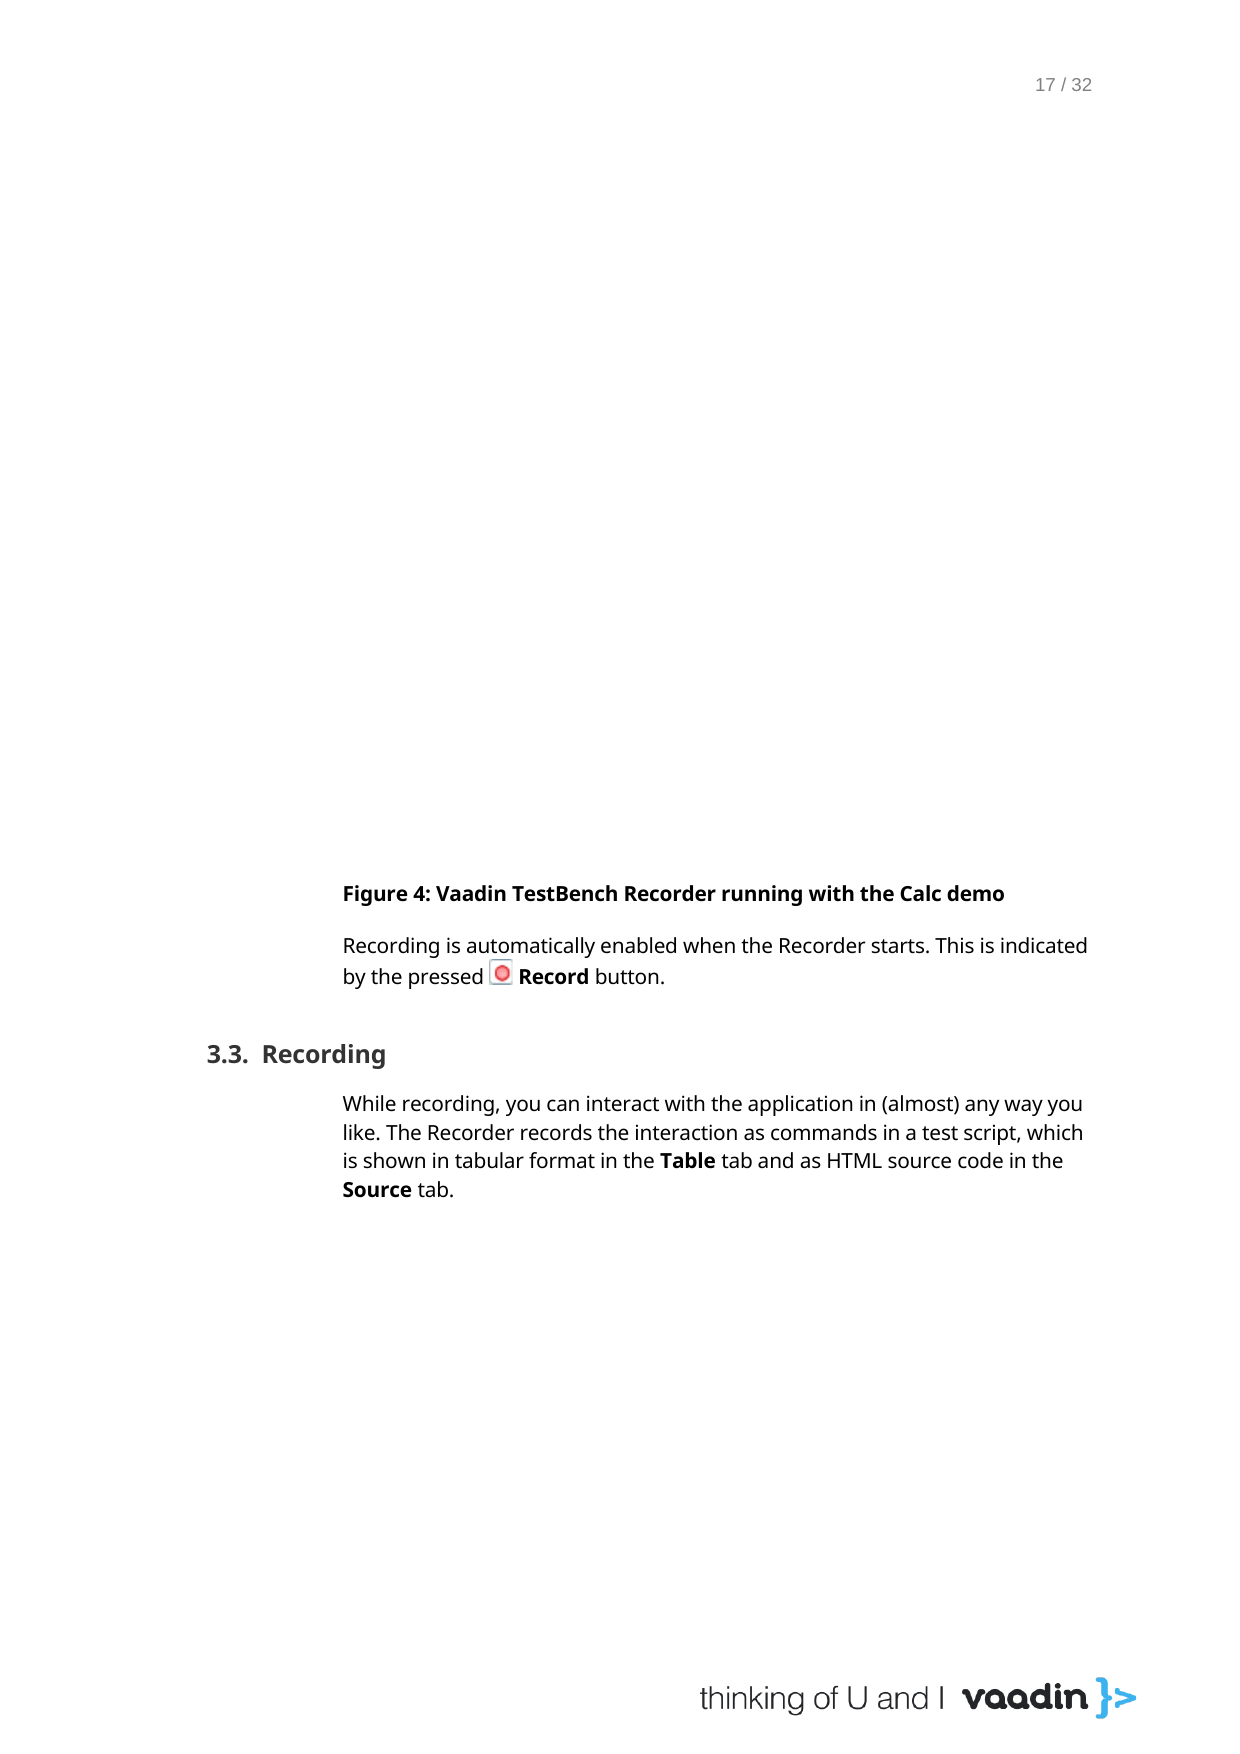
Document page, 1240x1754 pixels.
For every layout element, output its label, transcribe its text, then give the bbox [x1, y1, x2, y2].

picture [699, 1673, 1139, 1721]
text Figure 4: Vaadin TestBench Recorder running with the Calc demo [342, 879, 1092, 908]
text Recording is automatically enabled when the Recorder starts. This is indicated by the pressed Record button. [342, 931, 1092, 991]
text While recording, you can interact with the application in (almost) any way you like. The Recorder records the interaction as commands in a test script, which is shown in tabular format in the Table tab and as HTML source code in the Source tab. [342, 1089, 1092, 1203]
picture [489, 959, 513, 985]
subtitle Recording [207, 1037, 1092, 1071]
